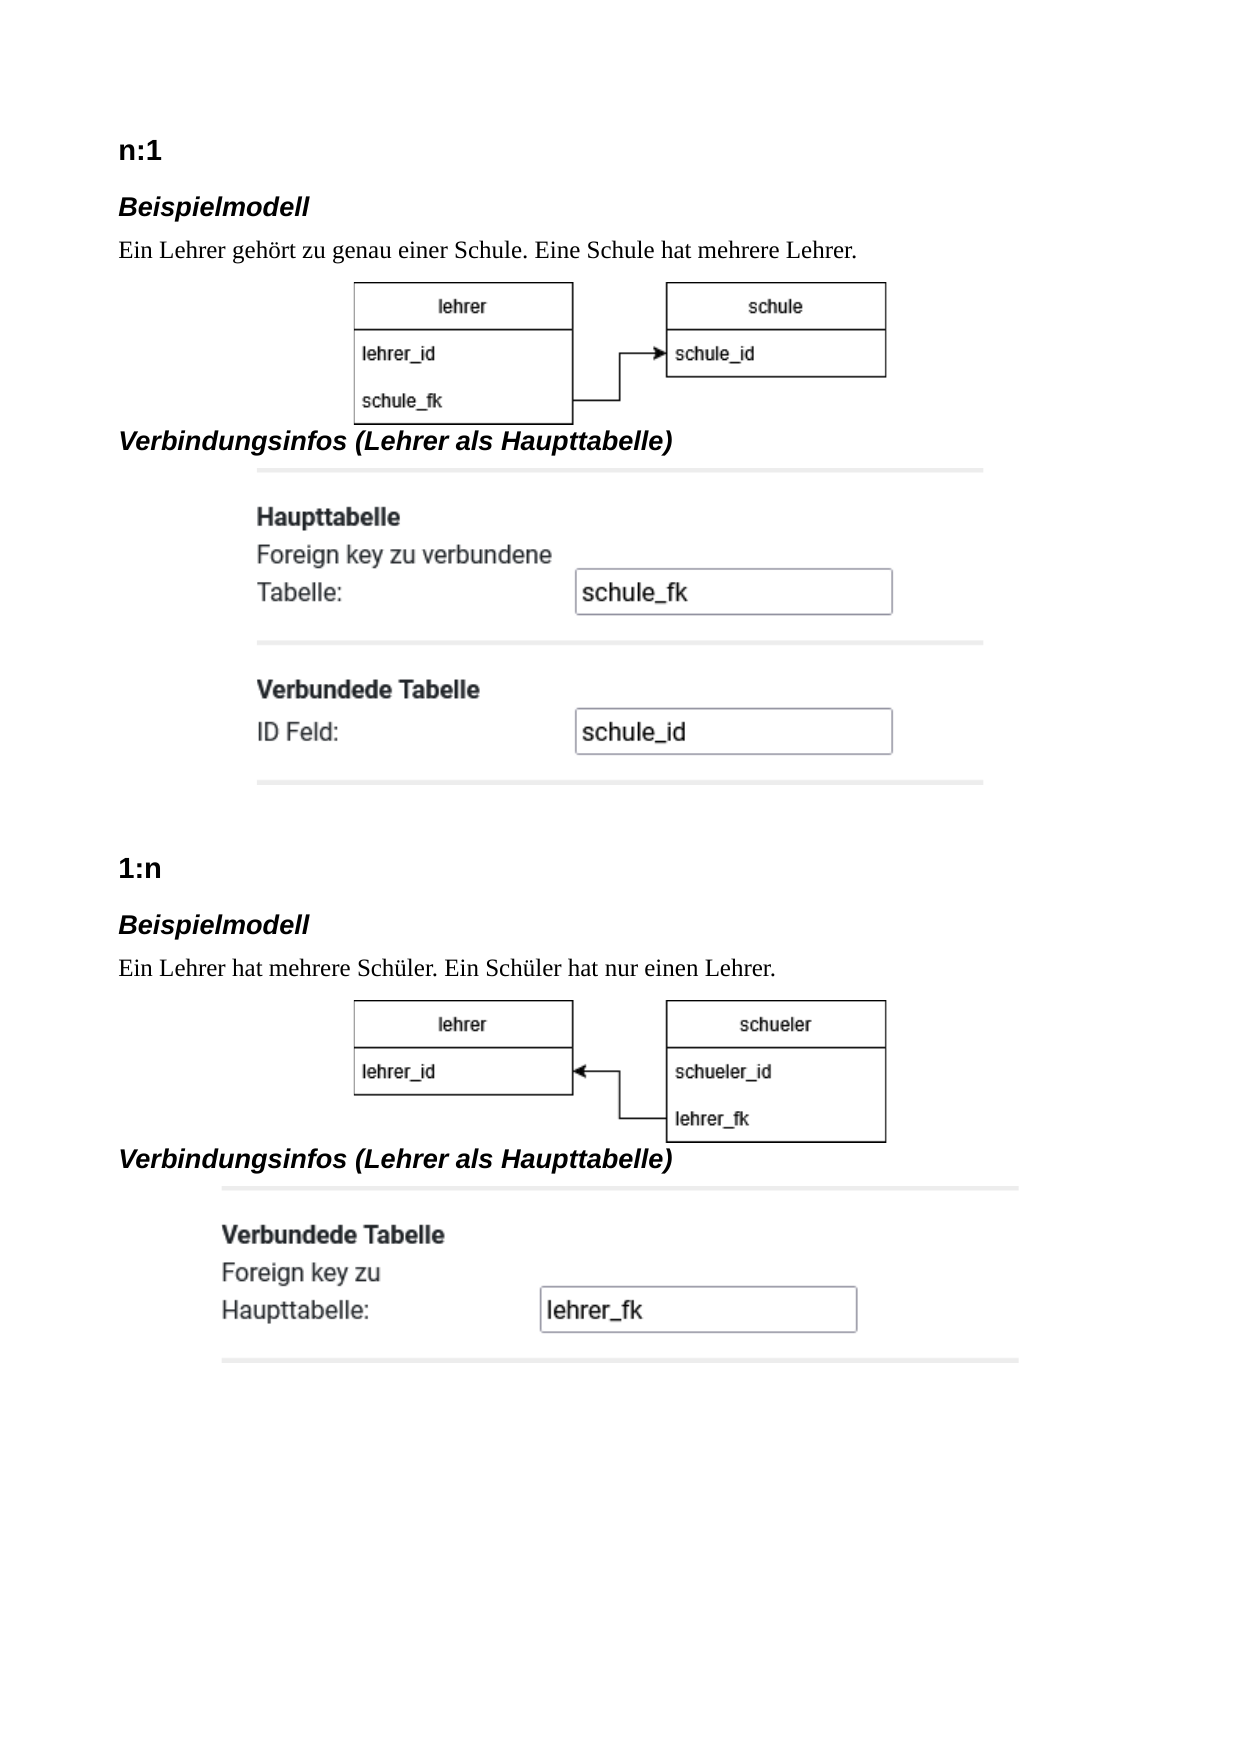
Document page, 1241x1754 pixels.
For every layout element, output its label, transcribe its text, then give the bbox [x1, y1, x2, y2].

text Ein Lehrer gehört zu genau einer Schule. Eine Schule hat mehrere Lehrer. [118, 235, 1122, 264]
subtitle Verbindungsinfos (Lehrer als Haupttabelle) [118, 1013, 1122, 1174]
picture [221, 1186, 1019, 1363]
subtitle Beispielmodell [118, 191, 1122, 222]
subtitle n:1 [118, 133, 1122, 166]
picture [256, 468, 984, 785]
picture [353, 1000, 887, 1143]
subtitle Beispielmodell [118, 909, 1122, 940]
text Ein Lehrer hat mehrere Schüler. Ein Schüler hat nur einen Lehrer. [118, 953, 1122, 982]
subtitle 1:n [118, 851, 1122, 884]
subtitle Verbindungsinfos (Lehrer als Haupttabelle) [118, 295, 1122, 456]
picture [353, 282, 887, 425]
